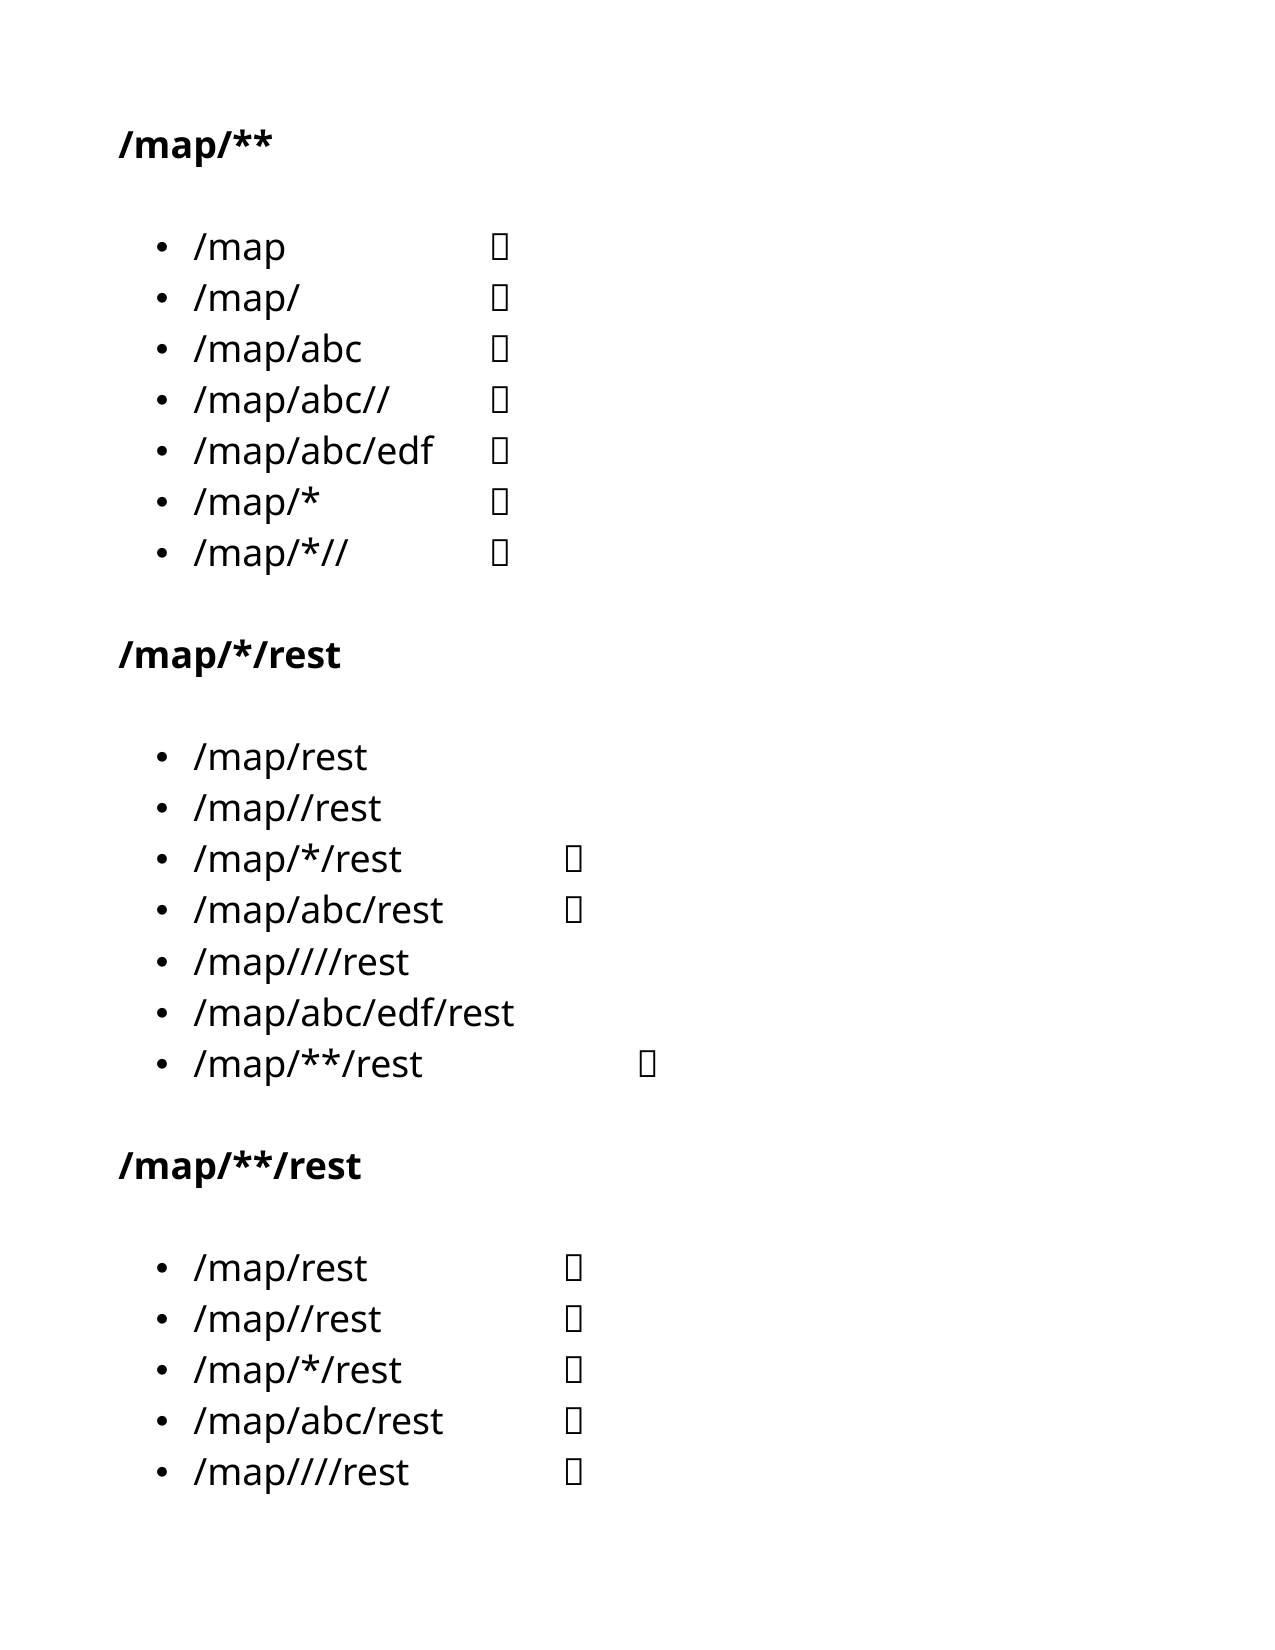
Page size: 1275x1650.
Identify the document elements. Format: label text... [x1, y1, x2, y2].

list /map/abc/rest ✅ [156, 1394, 1157, 1445]
list /map/rest ✅ [156, 1241, 1157, 1292]
list /map/ ✅ [156, 271, 1157, 322]
list /map/abc// ✅ [156, 373, 1157, 424]
list /map/abc/edf ✅ [156, 424, 1157, 475]
list /map/**/rest ✅ [156, 1037, 1157, 1088]
text /map/*/rest [118, 628, 1157, 679]
list /map/abc/rest ✅ [156, 884, 1157, 935]
list /map/abc/edf/rest [156, 986, 1157, 1037]
list /map//rest [156, 782, 1157, 833]
list /map//rest ✅ [156, 1292, 1157, 1343]
text /map/**/rest [118, 1139, 1157, 1190]
list /map////rest [156, 935, 1157, 986]
list /map/*// ✅ [156, 526, 1157, 577]
text /map/** [118, 118, 1157, 169]
list /map/*/rest ✅ [156, 833, 1157, 884]
list /map/*/rest ✅ [156, 1343, 1157, 1394]
list /map/abc ✅ [156, 322, 1157, 373]
list /map////rest ✅ [156, 1445, 1157, 1496]
list /map ✅ [156, 220, 1157, 271]
list /map/rest [156, 731, 1157, 782]
list /map/* ✅ [156, 475, 1157, 526]
